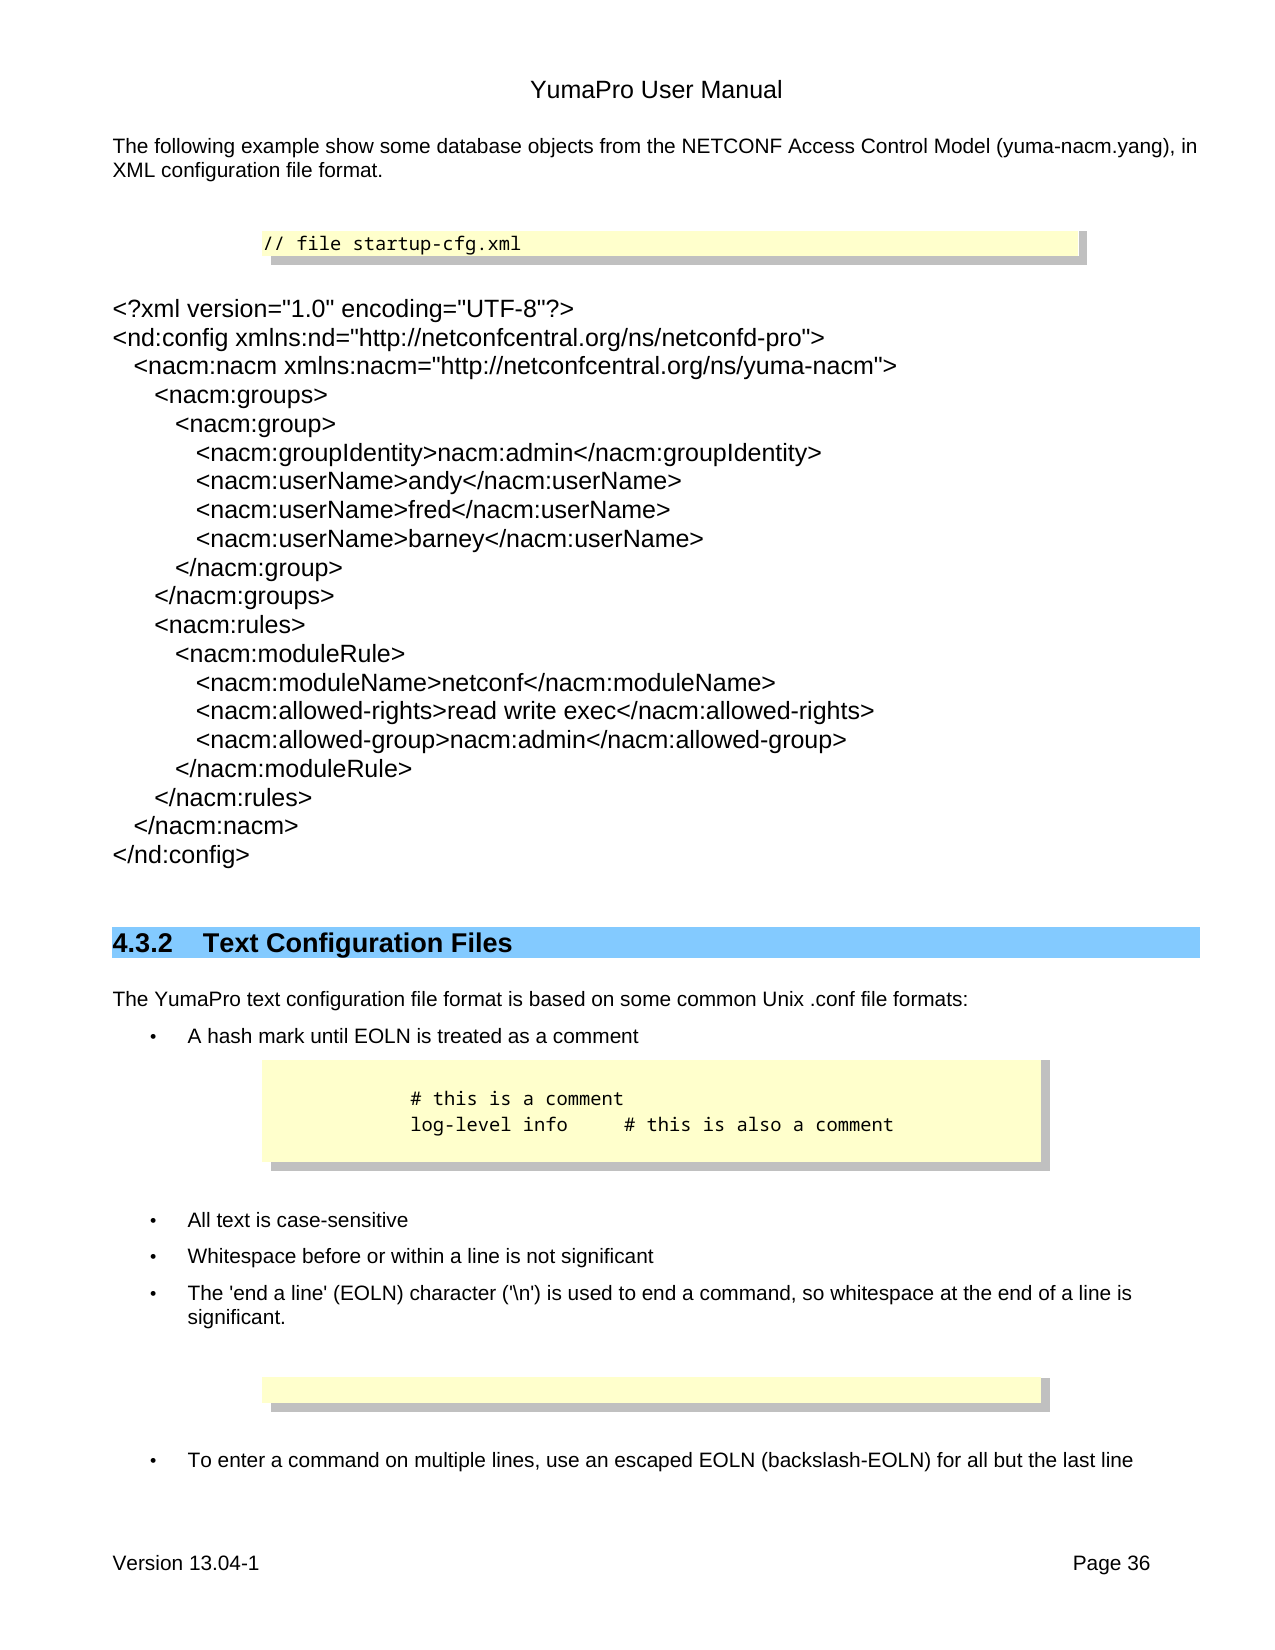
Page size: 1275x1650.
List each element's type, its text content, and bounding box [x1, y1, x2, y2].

list A hash mark until EOLN is treated as a comment [150, 1024, 1200, 1048]
text </nacm:groups> [112, 581, 1200, 610]
list All text is case-sensitive [150, 1208, 1200, 1232]
text <nacm:moduleRule> [112, 639, 1200, 668]
text <nd:config xmlns:nd="http://netconfcentral.org/ns/netconfd-pro"> [112, 323, 1200, 351]
text <nacm:allowed-group>nacm:admin</nacm:allowed-group> [112, 725, 1200, 754]
text <nacm:nacm xmlns:nacm="http://netconfcentral.org/ns/yuma-nacm"> [112, 351, 1200, 380]
text <nacm:groupIdentity>nacm:admin</nacm:groupIdentity> [112, 438, 1200, 466]
text // file startup-cfg.xml [262, 231, 1078, 256]
text <nacm:userName>fred</nacm:userName> [112, 495, 1200, 524]
list Whitespace before or within a line is not significant [150, 1244, 1200, 1268]
text <nacm:moduleName>netconf</nacm:moduleName> [112, 668, 1200, 696]
text </nacm:rules> [112, 783, 1200, 811]
text # this is a comment [262, 1086, 1041, 1111]
text </nacm:nacm> [112, 811, 1200, 840]
text </nacm:group> [112, 553, 1200, 581]
text <nacm:groups> [112, 380, 1200, 409]
text The YumaPro text configuration file format is based on some common Unix .conf file formats: [112, 987, 1200, 1011]
text </nd:config> [112, 840, 1200, 869]
subtitle Text Configuration Files [112, 927, 1200, 958]
text <nacm:group> [112, 409, 1200, 438]
text <nacm:userName>andy</nacm:userName> [112, 466, 1200, 495]
text <nacm:userName>barney</nacm:userName> [112, 524, 1200, 553]
text The following example show some database objects from the NETCONF Access Control Model (yuma-nacm.yang), in XML configuration file format. [112, 134, 1200, 182]
text log-level info # this is also a comment [262, 1111, 1041, 1137]
list The 'end a line' (EOLN) character ('\n') is used to end a command, so whitespace at the end of a line is significant. [150, 1281, 1200, 1328]
text </nacm:moduleRule> [112, 754, 1200, 783]
text <nacm:rules> [112, 610, 1200, 639]
text <nacm:allowed-rights>read write exec</nacm:allowed-rights> [112, 696, 1200, 725]
text <?xml version="1.0" encoding="UTF-8"?> [112, 294, 1200, 323]
list To enter a command on multiple lines, use an escaped EOLN (backslash-EOLN) for all but the last line [150, 1448, 1200, 1472]
